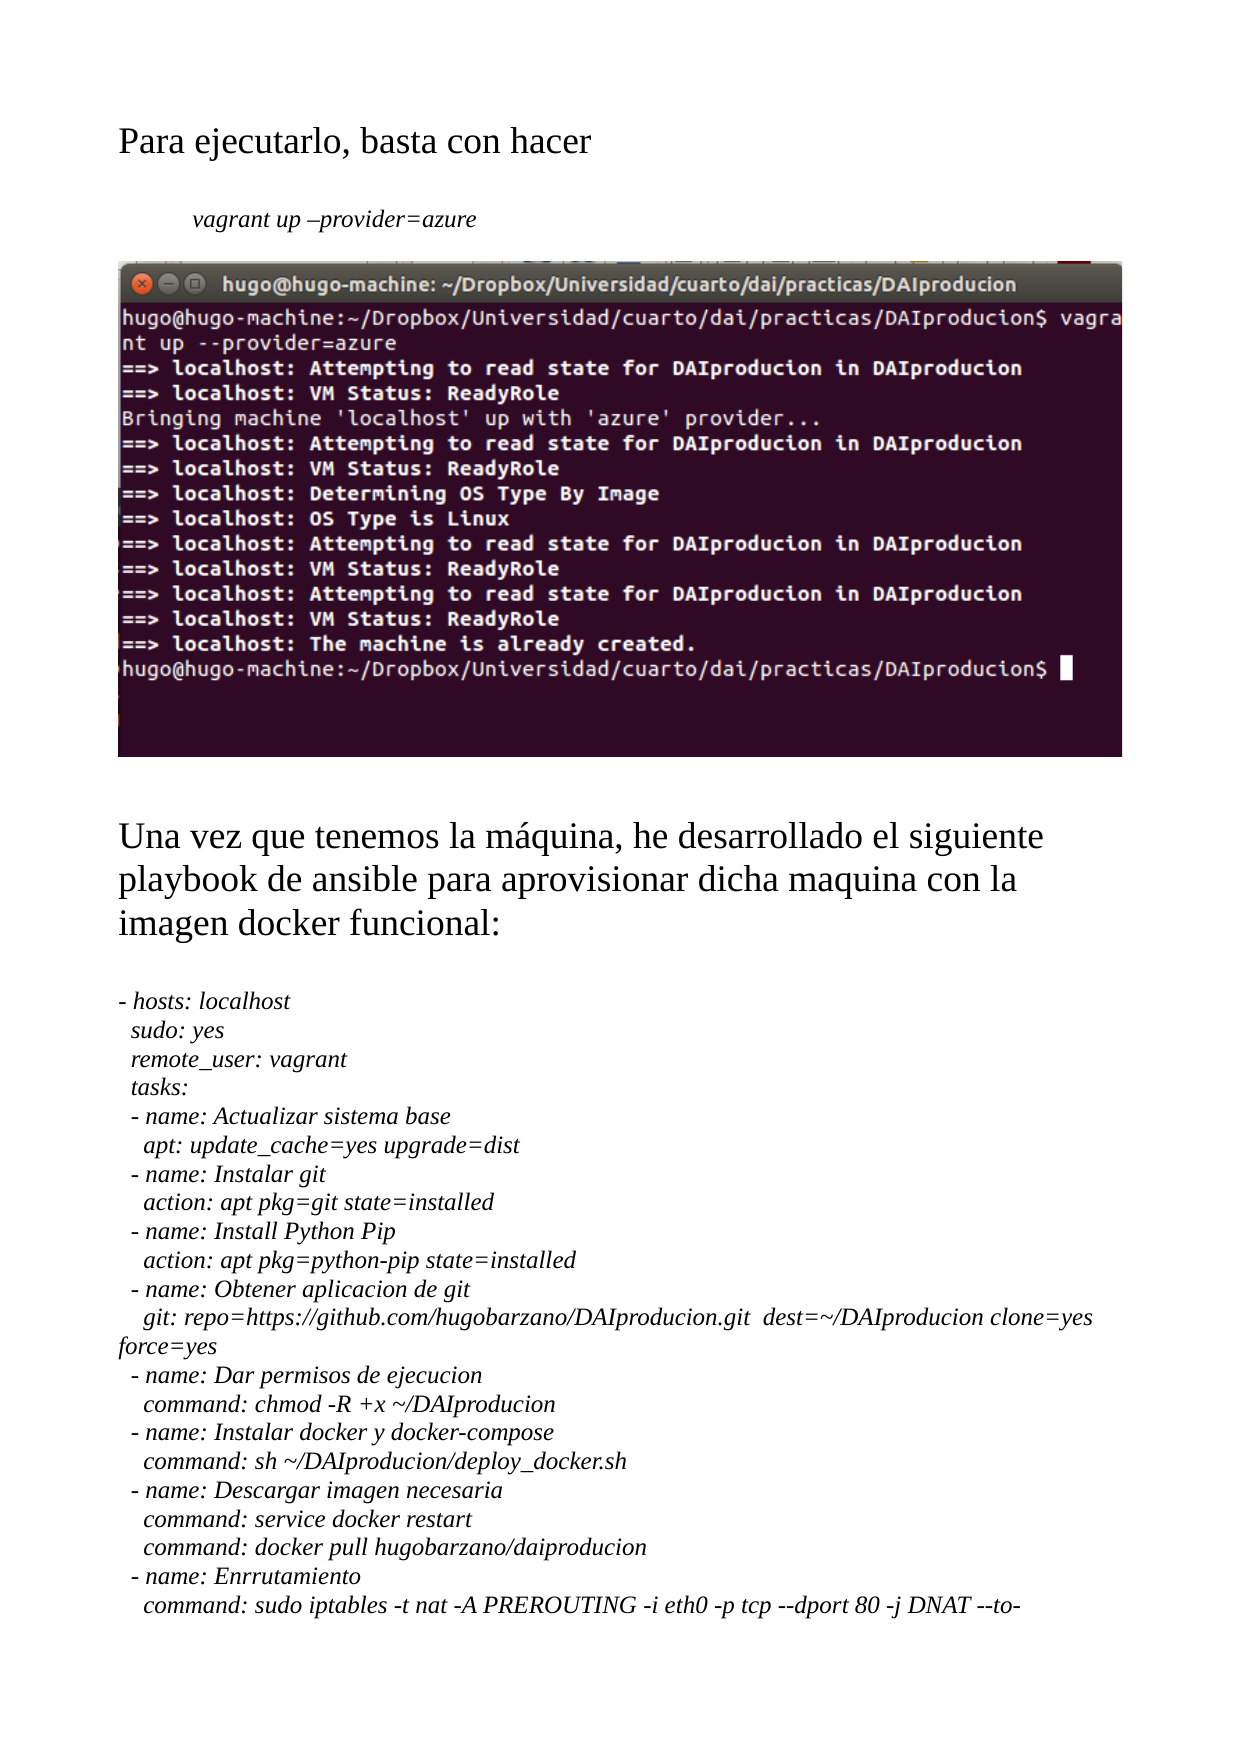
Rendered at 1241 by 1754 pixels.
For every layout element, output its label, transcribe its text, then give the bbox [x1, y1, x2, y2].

text action: apt pkg=python-pip state=installed [118, 1245, 1122, 1274]
text - hosts: localhost [118, 986, 1122, 1015]
text - name: Enrrutamiento [118, 1561, 1122, 1590]
picture [118, 261, 1123, 757]
text action: apt pkg=git state=installed [118, 1187, 1122, 1216]
text Una vez que tenemos la máquina, he desarrollado el siguiente playbook de ansible para aprovisionar dicha maquina con la imagen docker funcional: [118, 814, 1122, 943]
text command: sudo iptables -t nat -A PREROUTING -i eth0 -p tcp --dport 80 -j DNAT --to- [118, 1590, 1122, 1619]
text command: sh ~/DAIproducion/deploy_docker.sh [118, 1446, 1122, 1475]
text - name: Instalar git [118, 1159, 1122, 1187]
text Para ejecutarlo, basta con hacer [118, 118, 1122, 161]
text git: repo=https://github.com/hugobarzano/DAIproducion.git dest=~/DAIproducion clone=yes force=yes [118, 1302, 1122, 1360]
text - name: Descargar imagen necesaria [118, 1475, 1122, 1504]
text vagrant up –provider=azure [118, 204, 1122, 233]
text - name: Install Python Pip [118, 1216, 1122, 1245]
text remote_user: vagrant [118, 1044, 1122, 1072]
text apt: update_cache=yes upgrade=dist [118, 1130, 1122, 1159]
text command: chmod -R +x ~/DAIproducion [118, 1389, 1122, 1417]
text command: service docker restart [118, 1504, 1122, 1532]
text - name: Obtener aplicacion de git [118, 1274, 1122, 1302]
text sudo: yes [118, 1015, 1122, 1044]
text tasks: [118, 1072, 1122, 1101]
text - name: Instalar docker y docker-compose [118, 1417, 1122, 1446]
text - name: Actualizar sistema base [118, 1101, 1122, 1130]
text command: docker pull hugobarzano/daiproducion [118, 1532, 1122, 1561]
text - name: Dar permisos de ejecucion [118, 1360, 1122, 1389]
